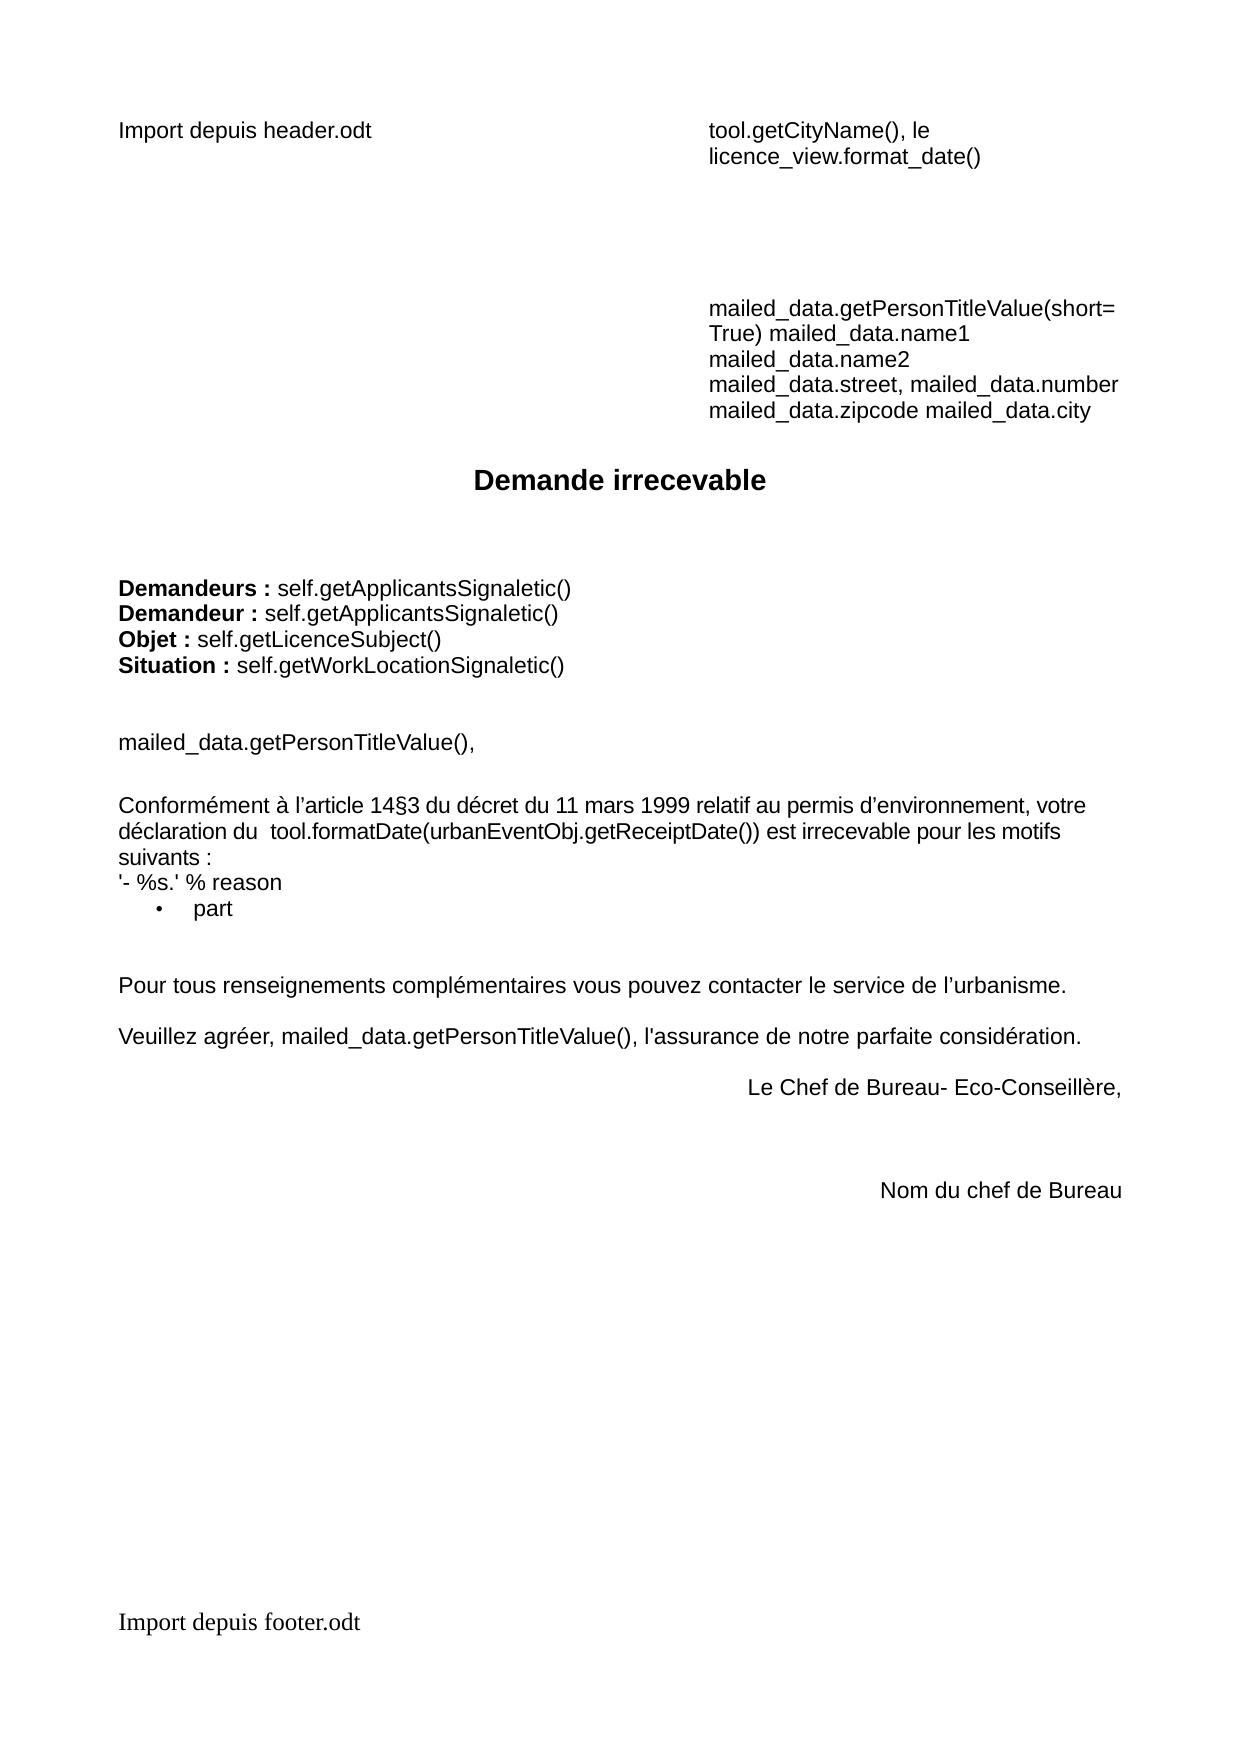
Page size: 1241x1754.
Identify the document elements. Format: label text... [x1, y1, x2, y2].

text Veuillez agréer, mailed_data.getPersonTitleValue(), l'assurance de notre parfaite considération. [118, 1024, 1122, 1049]
table_header Import depuis header.odt [118, 118, 708, 436]
text mailed_data.getPersonTitleValue(), [118, 729, 1122, 755]
title Demande irrecevable [118, 464, 1122, 496]
list part [156, 896, 1122, 921]
text Pour tous renseignements complémentaires vous pouvez contacter le service de l’urbanisme. [118, 972, 1122, 998]
text Situation : self.getWorkLocationSignaletic() [118, 652, 1122, 678]
text '- %s.' % reason [118, 870, 1122, 896]
table_header tool.getCityName(), le licence_view.format_date() mailed_data.getPersonTitleValue(short=True) mailed_data.name1 mailed_data.name2 mailed_data.street, mailed_data.number mailed_data.zipcode mailed_data.city [709, 118, 1128, 436]
text Conformément à l’article 14§3 du décret du 11 mars 1999 relatif au permis d’environnement, votre déclaration du tool.formatDate(urbanEventObj.getReceiptDate()) est irrecevable pour les motifs suivants : [118, 793, 1122, 870]
text Demandeurs : self.getApplicantsSignaletic() [118, 576, 1122, 601]
text Le Chef de Bureau- Eco-Conseillère, [118, 1075, 1122, 1101]
text Objet : self.getLicenceSubject() [118, 627, 1122, 652]
text Nom du chef de Bureau [118, 1177, 1122, 1203]
text Demandeur : self.getApplicantsSignaletic() [118, 601, 1122, 627]
